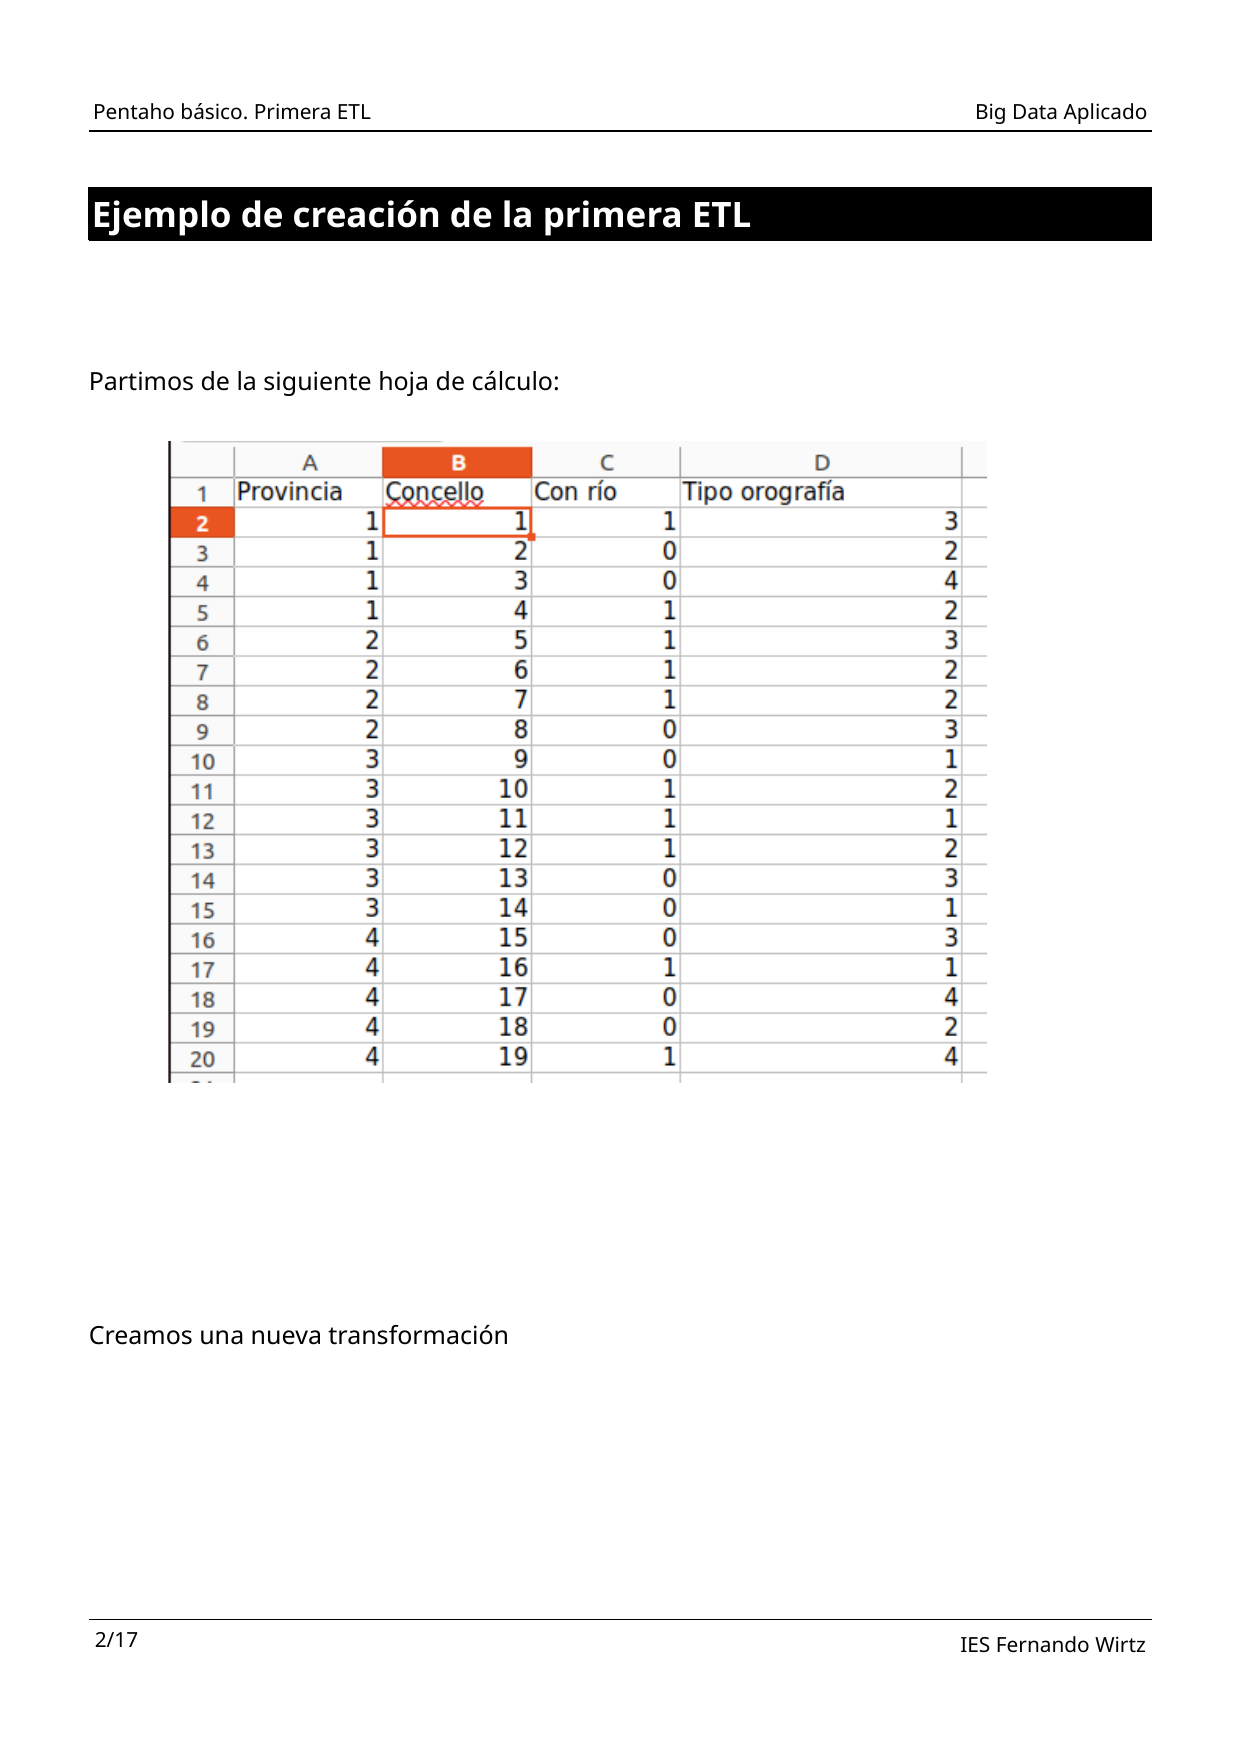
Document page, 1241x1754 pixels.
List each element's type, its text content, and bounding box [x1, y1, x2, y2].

text Partimos de la siguiente hoja de cálculo: [88, 364, 1152, 398]
text Creamos una nueva transformación [88, 1317, 1152, 1352]
picture [168, 441, 988, 1083]
subtitle Ejemplo de creación de la primera ETL [90, 188, 1151, 240]
